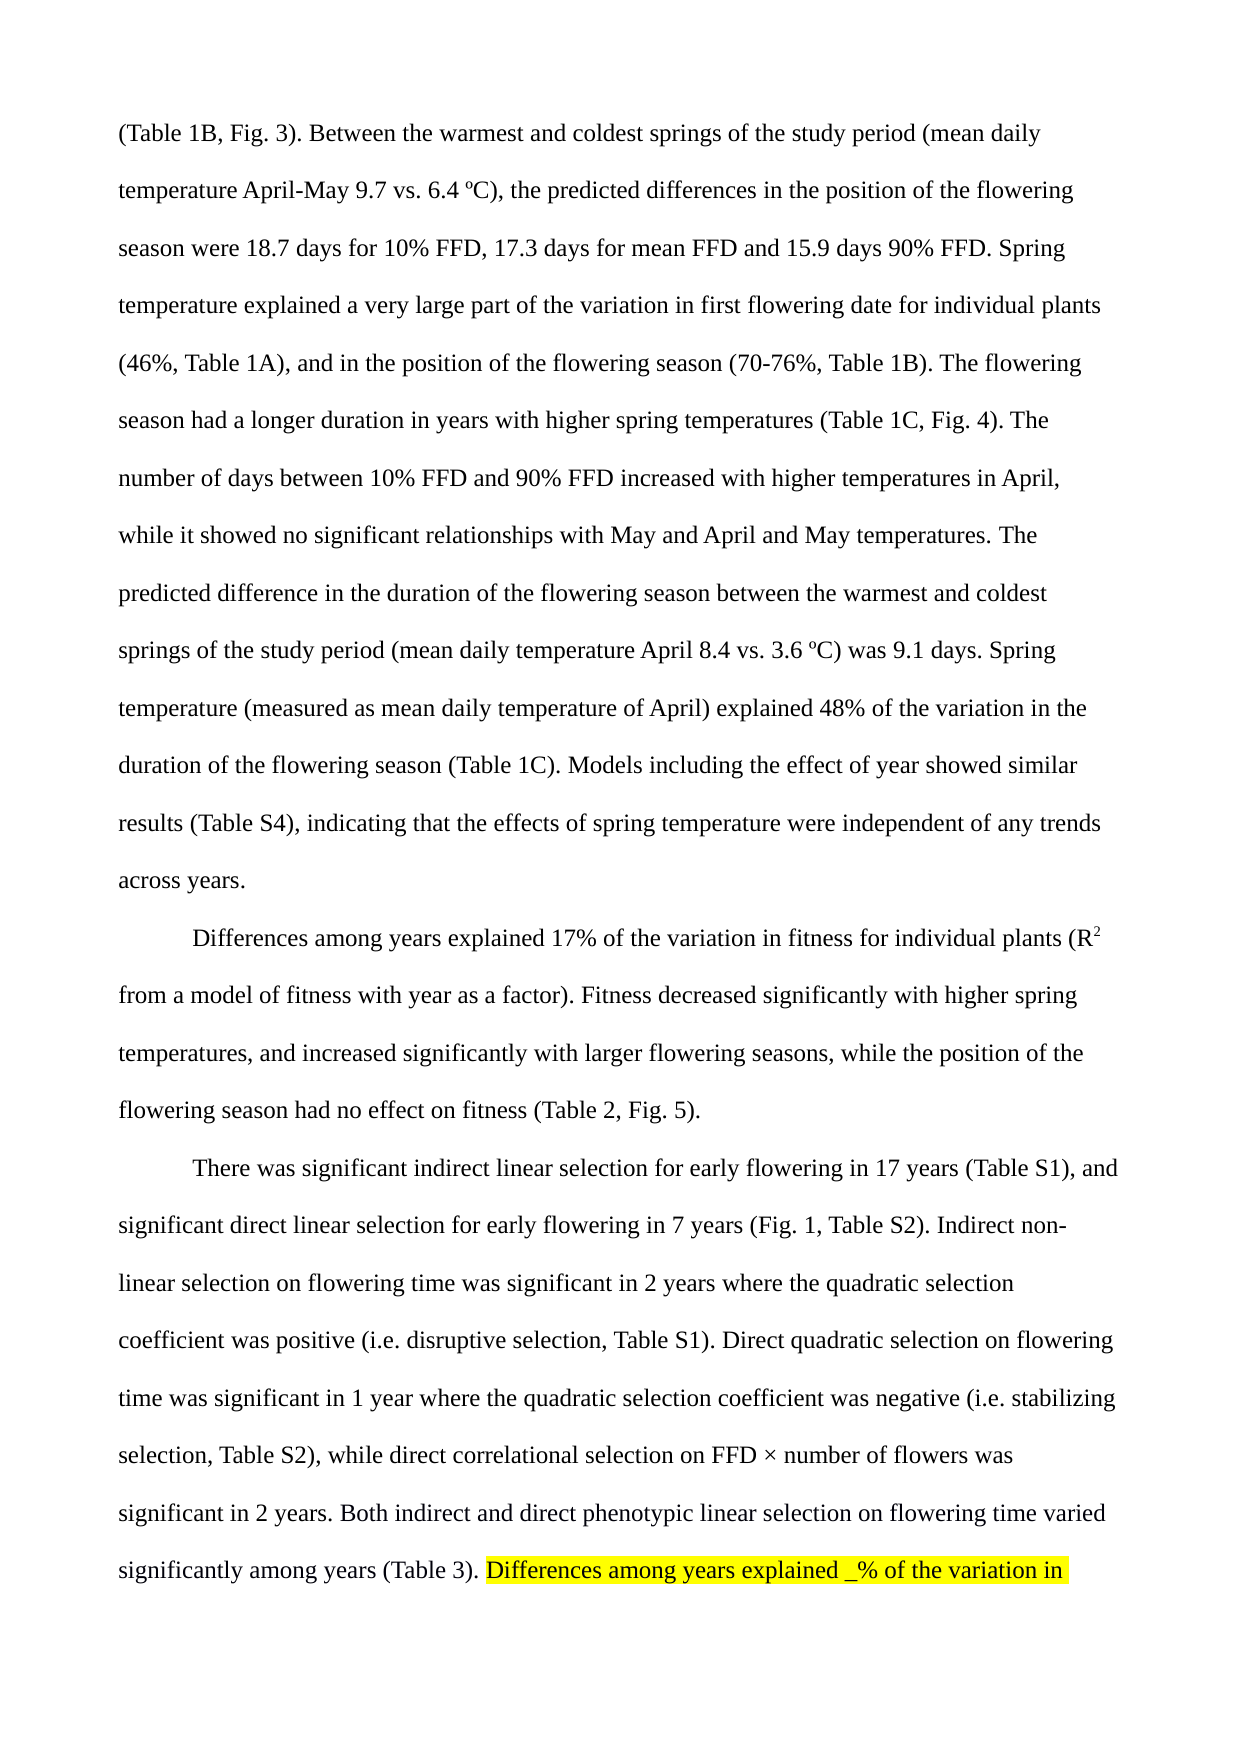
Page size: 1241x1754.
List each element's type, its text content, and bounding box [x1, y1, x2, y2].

text (Table 1B, Fig. 3). Between the warmest and coldest springs of the study period (mean daily temperature April-May 9.7 vs. 6.4 ºC), the predicted differences in the position of the flowering season were 18.7 days for 10% FFD, 17.3 days for mean FFD and 15.9 days 90% FFD. Spring temperature explained a very large part of the variation in first flowering date for individual plants (46%, Table 1A), and in the position of the flowering season (70-76%, Table 1B). The flowering season had a longer duration in years with higher spring temperatures (Table 1C, Fig. 4). The number of days between 10% FFD and 90% FFD increased with higher temperatures in April, while it showed no significant relationships with May and April and May temperatures. The predicted difference in the duration of the flowering season between the warmest and coldest springs of the study period (mean daily temperature April 8.4 vs. 3.6 ºC) was 9.1 days. Spring temperature (measured as mean daily temperature of April) explained 48% of the variation in the duration of the flowering season (Table 1C). Models including the effect of year showed similar results (Table S4), indicating that the effects of spring temperature were independent of any trends across years. [118, 118, 1122, 894]
text There was significant indirect linear selection for early flowering in 17 years (Table S1), and significant direct linear selection for early flowering in 7 years (Fig. 1, Table S2). Indirect non-linear selection on flowering time was significant in 2 years where the quadratic selection coefficient was positive (i.e. disruptive selection, Table S1). Direct quadratic selection on flowering time was significant in 1 year where the quadratic selection coefficient was negative (i.e. stabilizing selection, Table S2), while direct correlational selection on FFD × number of flowers was significant in 2 years. Both indirect and direct phenotypic linear selection on flowering time varied significantly among years (Table 3). Differences among years explained _% of the variation in [118, 1153, 1122, 1584]
text Differences among years explained 17% of the variation in fitness for individual plants (R2 from a model of fitness with year as a factor). Fitness decreased significantly with higher spring temperatures, and increased significantly with larger flowering seasons, while the position of the flowering season had no effect on fitness (Table 2, Fig. 5). [118, 923, 1122, 1124]
